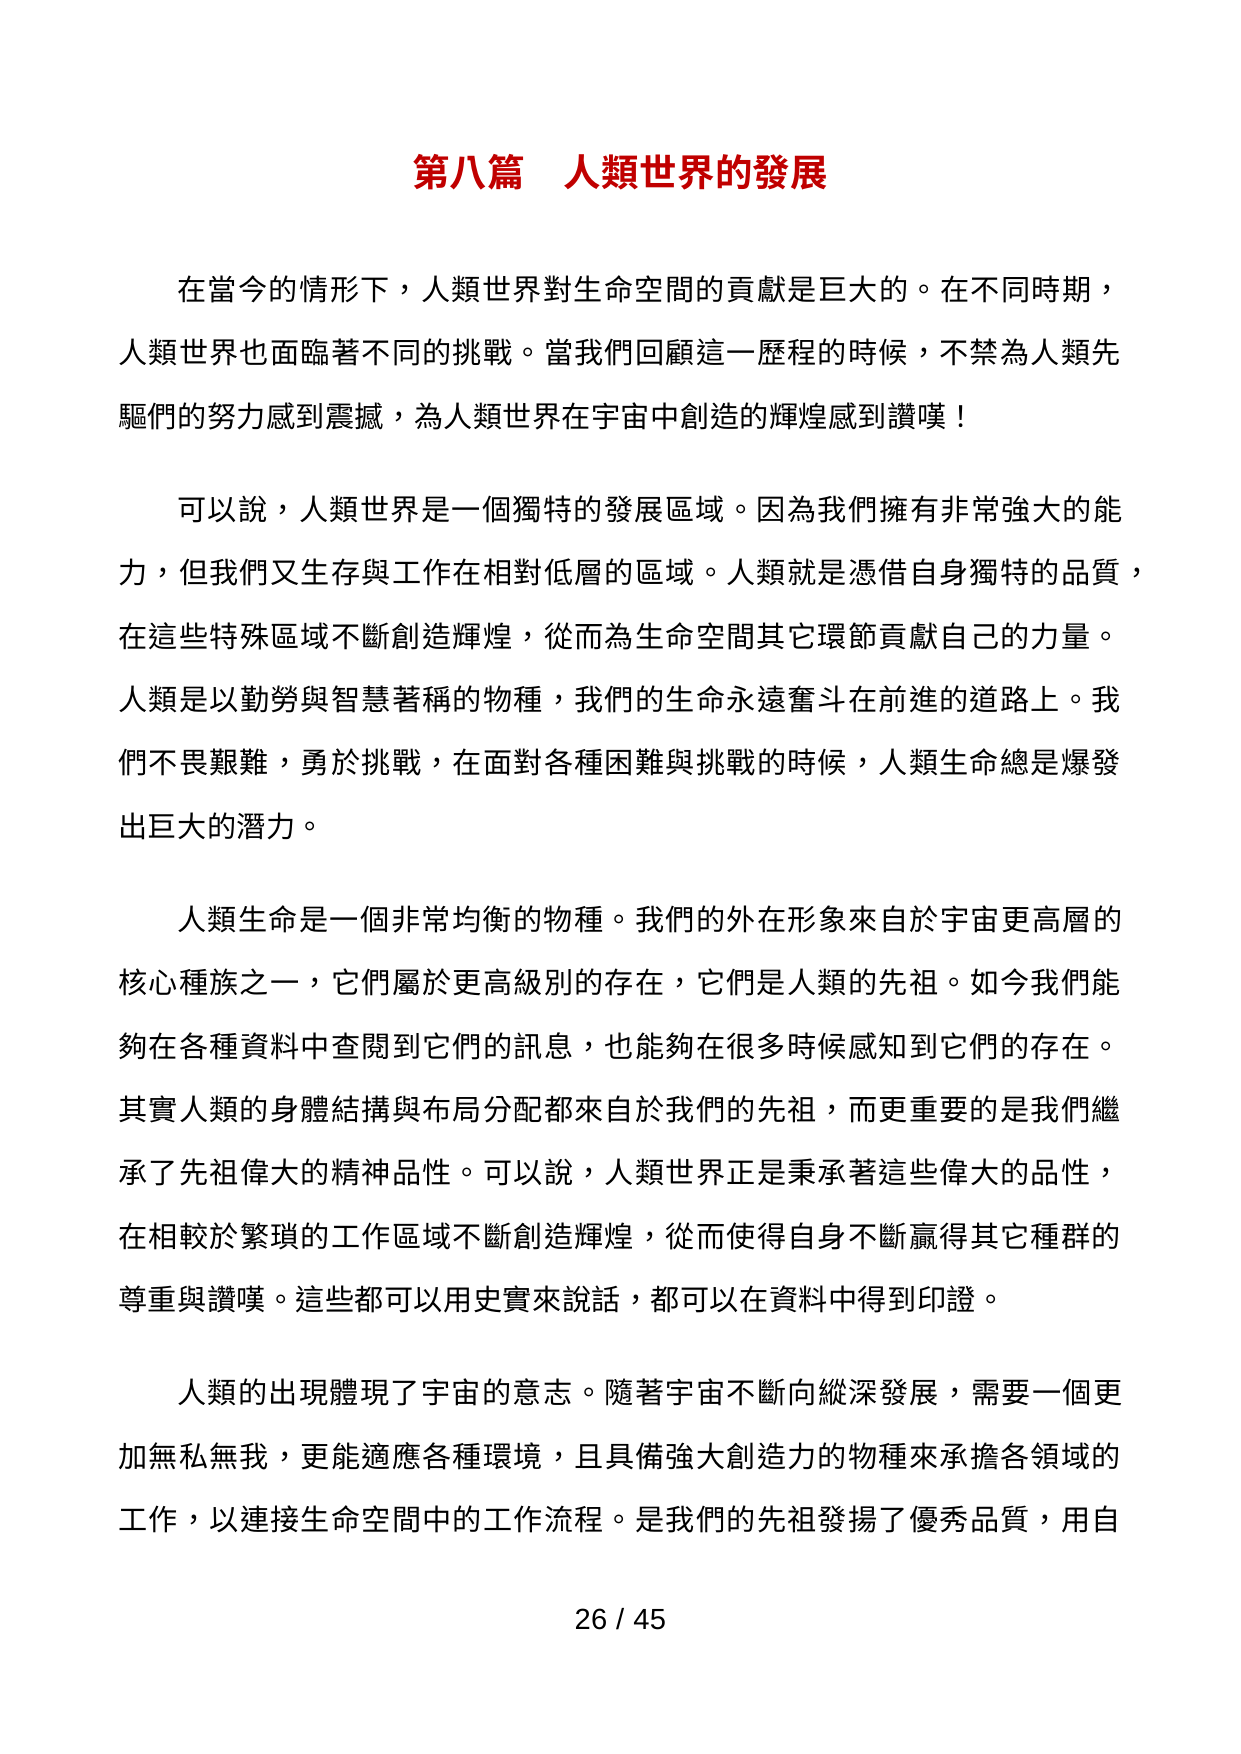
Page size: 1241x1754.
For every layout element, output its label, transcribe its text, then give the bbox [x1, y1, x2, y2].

text 人類生命是一個非常均衡的物種。我們的外在形象來自於宇宙更高層的核心種族之一，它們屬於更高級別的存在，它們是人類的先祖。如今我們能夠在各種資料中查閱到它們的訊息，也能夠在很多時候感知到它們的存在。其實人類的身體結搆與布局分配都來自於我們的先祖，而更重要的是我們繼承了先祖偉大的精神品性。可以說，人類世界正是秉承著這些偉大的品性，在相較於繁瑣的工作區域不斷創造輝煌，從而使得自身不斷贏得其它種群的尊重與讚嘆。這些都可以用史實來說話，都可以在資料中得到印證。 [118, 896, 1122, 1319]
subtitle 第八篇 人類世界的發展 [118, 143, 1122, 197]
text 在當今的情形下，人類世界對生命空間的貢獻是巨大的。在不同時期，人類世界也面臨著不同的挑戰。當我們回顧這一歷程的時候，不禁為人類先驅們的努力感到震撼，為人類世界在宇宙中創造的輝煌感到讚嘆！ [118, 266, 1122, 436]
text 人類的出現體現了宇宙的意志。隨著宇宙不斷向縱深發展，需要一個更加無私無我，更能適應各種環境，且具備強大創造力的物種來承擔各領域的工作，以連接生命空間中的工作流程。是我們的先祖發揚了優秀品質，用自 [118, 1370, 1122, 1539]
text 可以說，人類世界是一個獨特的發展區域。因為我們擁有非常強大的能力，但我們又生存與工作在相對低層的區域。人類就是憑借自身獨特的品質，在這些特殊區域不斷創造輝煌，從而為生命空間其它環節貢獻自己的力量。人類是以勤勞與智慧著稱的物種，我們的生命永遠奮斗在前進的道路上。我們不畏艱難，勇於挑戰，在面對各種困難與挑戰的時候，人類生命總是爆發出巨大的潛力。 [118, 486, 1122, 846]
